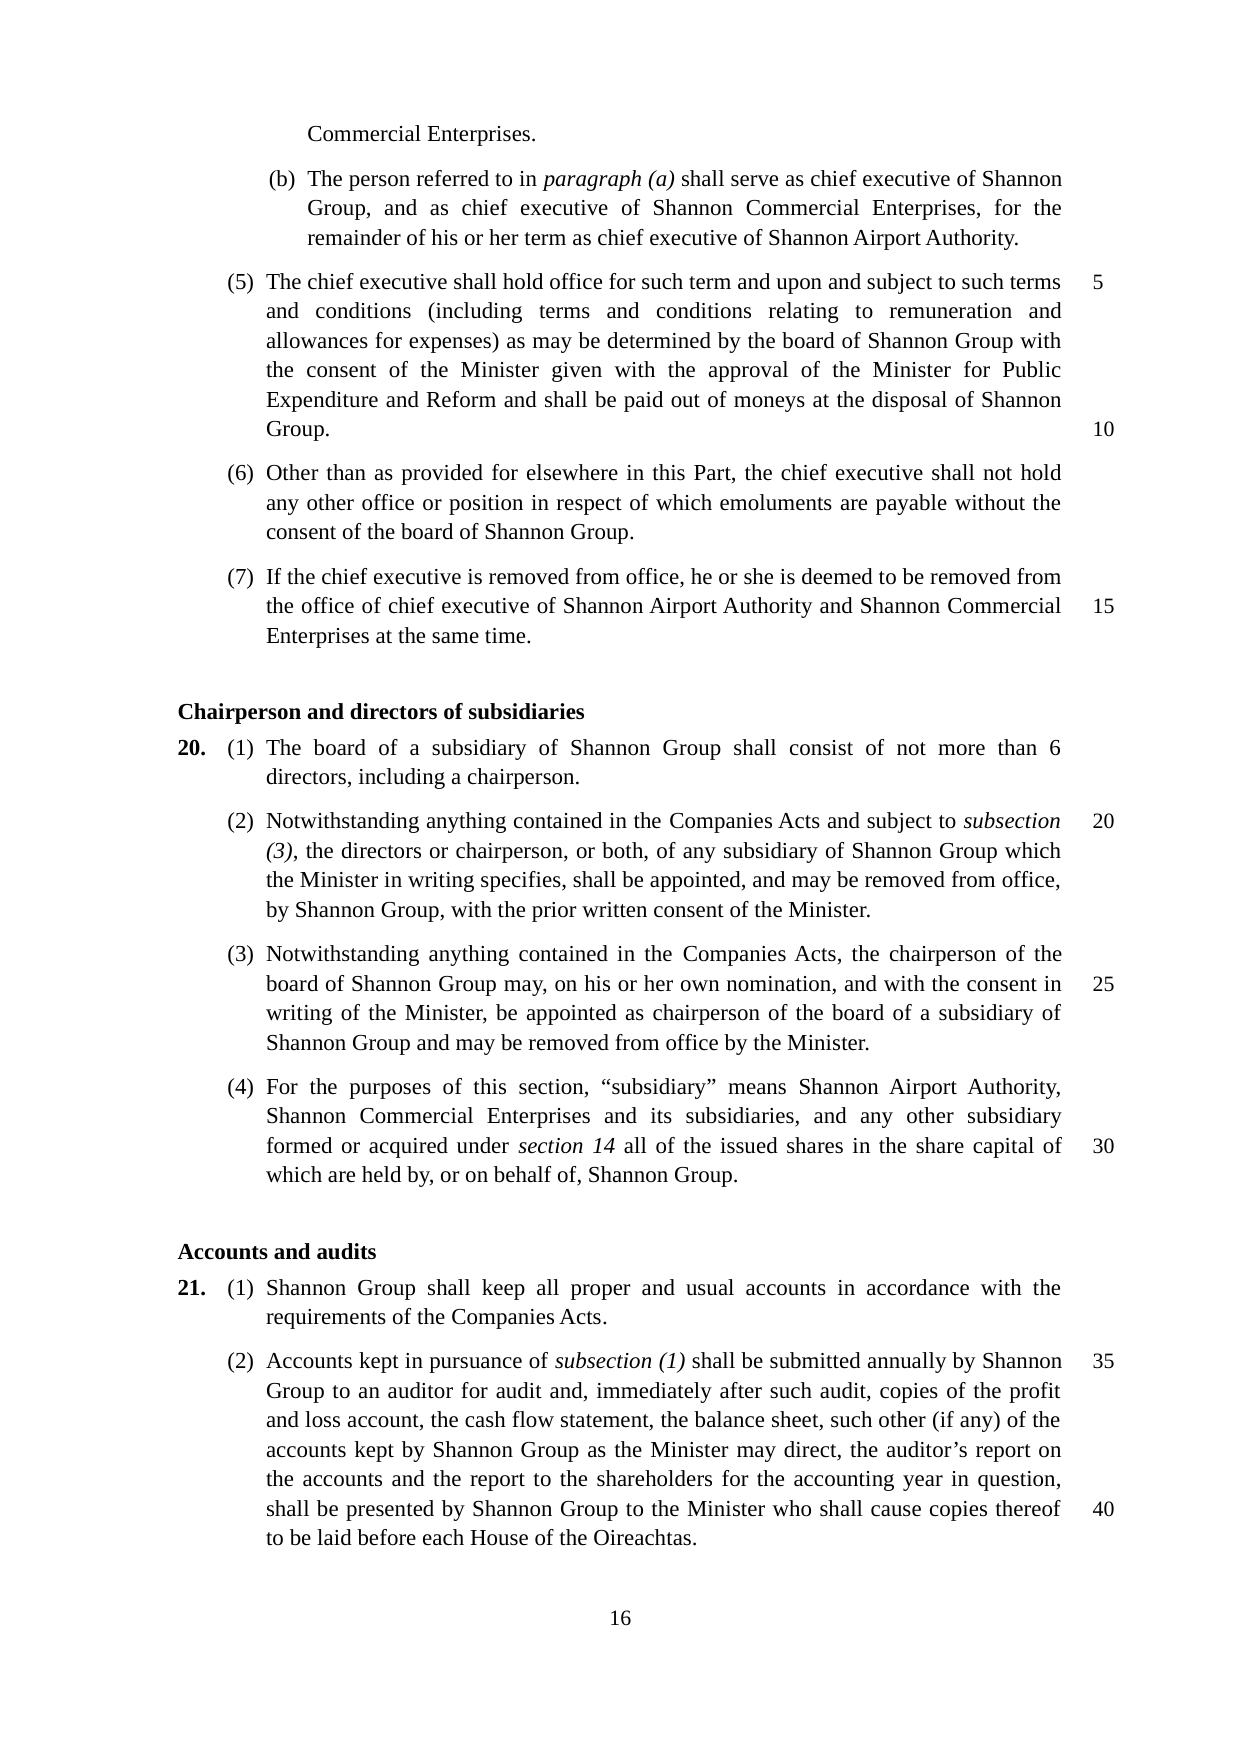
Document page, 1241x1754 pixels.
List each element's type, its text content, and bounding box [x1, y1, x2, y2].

text (7) If the chief executive is removed from office, he or she is deemed to be removed from the office of chief executive of Shannon Airport Authority and Shannon Commercial Enterprises at the same time. [177, 561, 1063, 649]
text Commercial Enterprises. [177, 118, 1063, 148]
text (6) Other than as provided for elsewhere in this Part, the chief executive shall not hold any other office or position in respect of which emoluments are payable without the consent of the board of Shannon Group. [177, 457, 1063, 546]
text 21. (1) Shannon Group shall keep all proper and usual accounts in accordance with the requirements of the Companies Acts. [177, 1271, 1063, 1330]
text (5) The chief executive shall hold office for such term and upon and subject to such terms and conditions (including terms and conditions relating to remuneration and allowances for expenses) as may be determined by the board of Shannon Group with the consent of the Minister given with the approval of the Minister for Public Expenditure and Reform and shall be paid out of moneys at the disposal of Shannon Group. [177, 266, 1063, 442]
text (b) The person referred to in paragraph (a) shall serve as chief executive of Shannon Group, and as chief executive of Shannon Commercial Enterprises, for the remainder of his or her term as chief executive of Shannon Airport Authority. [177, 162, 1063, 251]
text (4) For the purposes of this section, “subsidiary” means Shannon Airport Authority, Shannon Commercial Enterprises and its subsidiaries, and any other subsidiary formed or acquired under section 14 all of the issued shares in the share capital of which are held by, or on behalf of, Shannon Group. [177, 1071, 1063, 1189]
text Accounts and audits [177, 1236, 1063, 1266]
text (3) Notwithstanding anything contained in the Companies Acts, the chairperson of the board of Shannon Group may, on his or her own nomination, and with the consent in writing of the Minister, be appointed as chairperson of the board of a subsidiary of Shannon Group and may be removed from office by the Minister. [177, 938, 1063, 1056]
text (2) Accounts kept in pursuance of subsection (1) shall be submitted annually by Shannon Group to an auditor for audit and, immediately after such audit, copies of the profit and loss account, the cash flow statement, the balance sheet, such other (if any) of the accounts kept by Shannon Group as the Minister may direct, the auditor’s report on the accounts and the report to the shareholders for the accounting year in question, shall be presented by Shannon Group to the Minister who shall cause copies thereof to be laid before each House of the Oireachtas. [177, 1345, 1063, 1552]
text Chairperson and directors of subsidiaries [177, 696, 1063, 726]
text 20. (1) The board of a subsidiary of Shannon Group shall consist of not more than 6 directors, including a chairperson. [177, 732, 1063, 791]
text (2) Notwithstanding anything contained in the Companies Acts and subject to subsection (3), the directors or chairperson, or both, of any subsidiary of Shannon Group which the Minister in writing specifies, shall be appointed, and may be removed from office, by Shannon Group, with the prior written consent of the Minister. [177, 805, 1063, 923]
